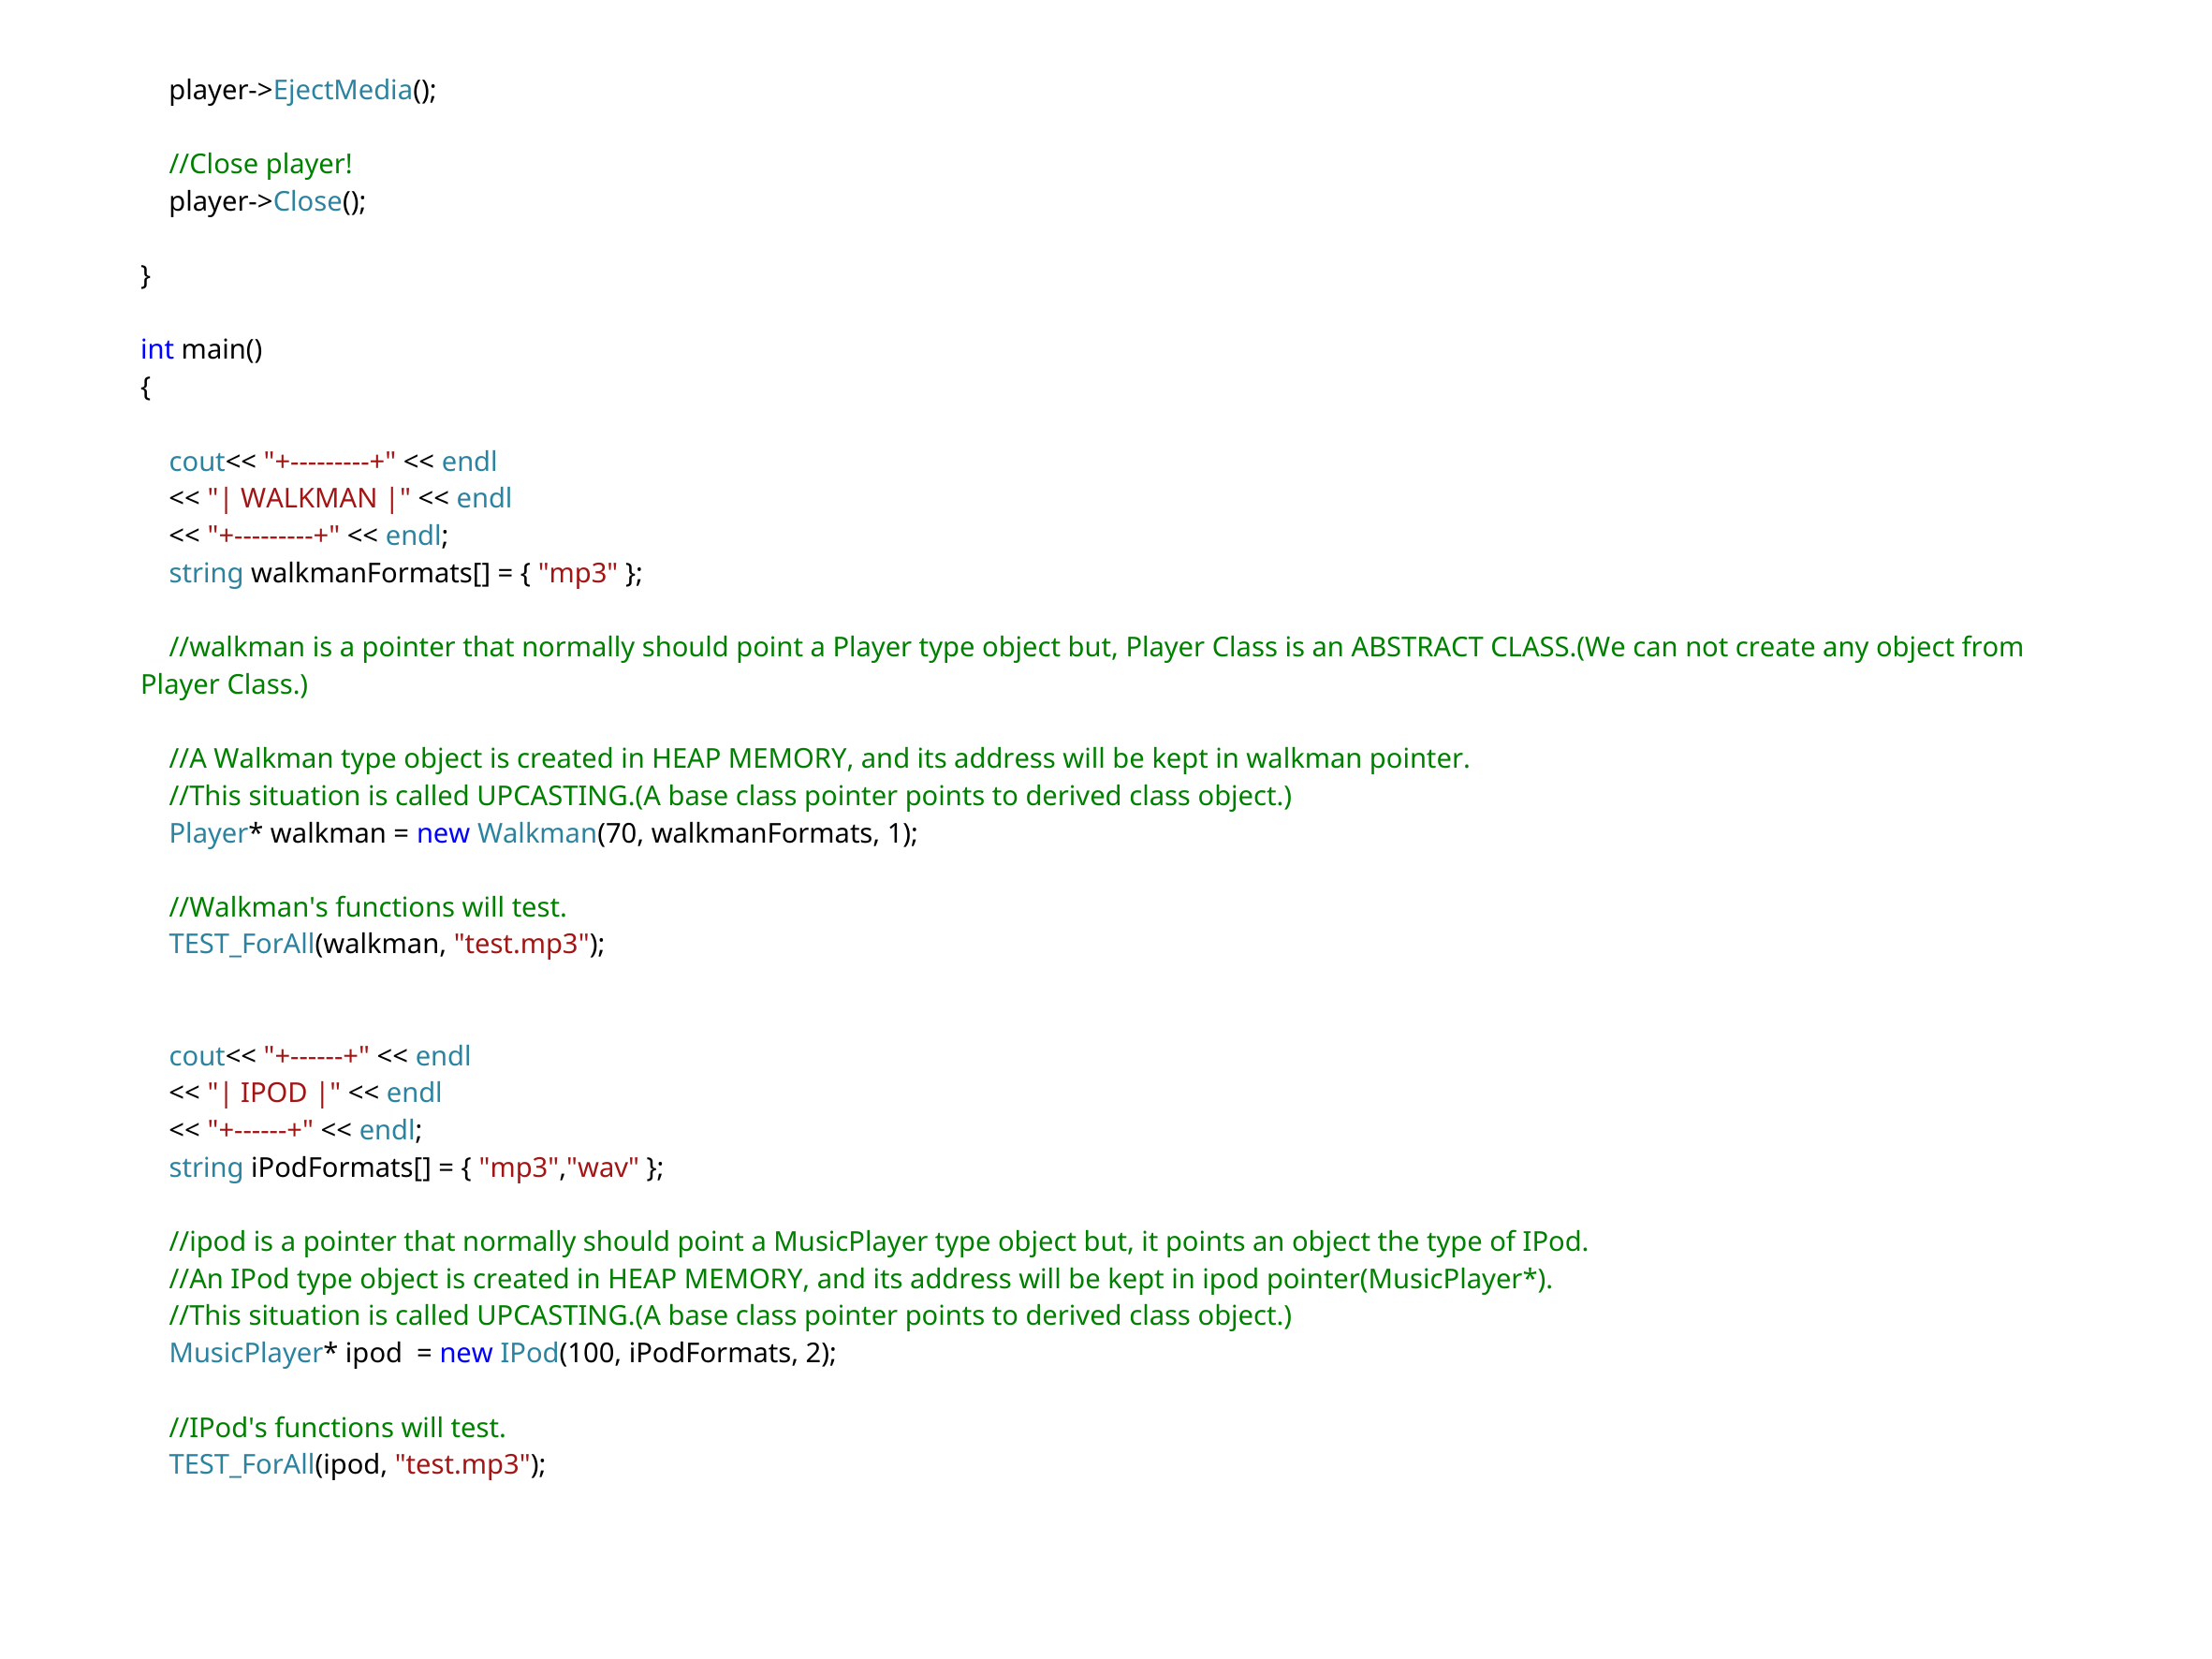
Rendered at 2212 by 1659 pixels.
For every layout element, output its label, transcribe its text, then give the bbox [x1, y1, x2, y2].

text { [140, 367, 2071, 404]
text TEST_ForAll(ipod, "test.mp3"); [140, 1445, 2071, 1482]
text //ipod is a pointer that normally should point a MusicPlayer type object but, it points an object the type of IPod. [140, 1222, 2071, 1259]
text } [140, 256, 2071, 293]
text //This situation is called UPCASTING.(A base class pointer points to derived class object.) [140, 1297, 2071, 1333]
text Player* walkman = new Walkman(70, walkmanFormats, 1); [140, 814, 2071, 850]
text cout<< "+---------+" << endl [140, 442, 2071, 479]
text MusicPlayer* ipod = new IPod(100, iPodFormats, 2); [140, 1333, 2071, 1371]
text string iPodFormats[] = { "mp3","wav" }; [140, 1148, 2071, 1185]
text TEST_ForAll(walkman, "test.mp3"); [140, 925, 2071, 962]
text //A Walkman type object is created in HEAP MEMORY, and its address will be kept in walkman pointer. [140, 739, 2071, 776]
text //IPod's functions will test. [140, 1408, 2071, 1445]
text player->EjectMedia(); [140, 70, 2071, 108]
text //This situation is called UPCASTING.(A base class pointer points to derived class object.) [140, 776, 2071, 814]
text //Walkman's functions will test. [140, 888, 2071, 925]
text //walkman is a pointer that normally should point a Player type object but, Player Class is an ABSTRACT CLASS.(We can not create any object from Player Class.) [140, 627, 2071, 702]
text cout<< "+------+" << endl [140, 1036, 2071, 1074]
text //An IPod type object is created in HEAP MEMORY, and its address will be kept in ipod pointer(MusicPlayer*). [140, 1259, 2071, 1297]
text //Close player! [140, 144, 2071, 182]
text int main() [140, 330, 2071, 367]
text << "| IPOD |" << endl [140, 1074, 2071, 1110]
text << "+------+" << endl; [140, 1110, 2071, 1148]
text player->Close(); [140, 182, 2071, 219]
text string walkmanFormats[] = { "mp3" }; [140, 553, 2071, 591]
text << "| WALKMAN |" << endl [140, 479, 2071, 516]
text << "+---------+" << endl; [140, 516, 2071, 553]
